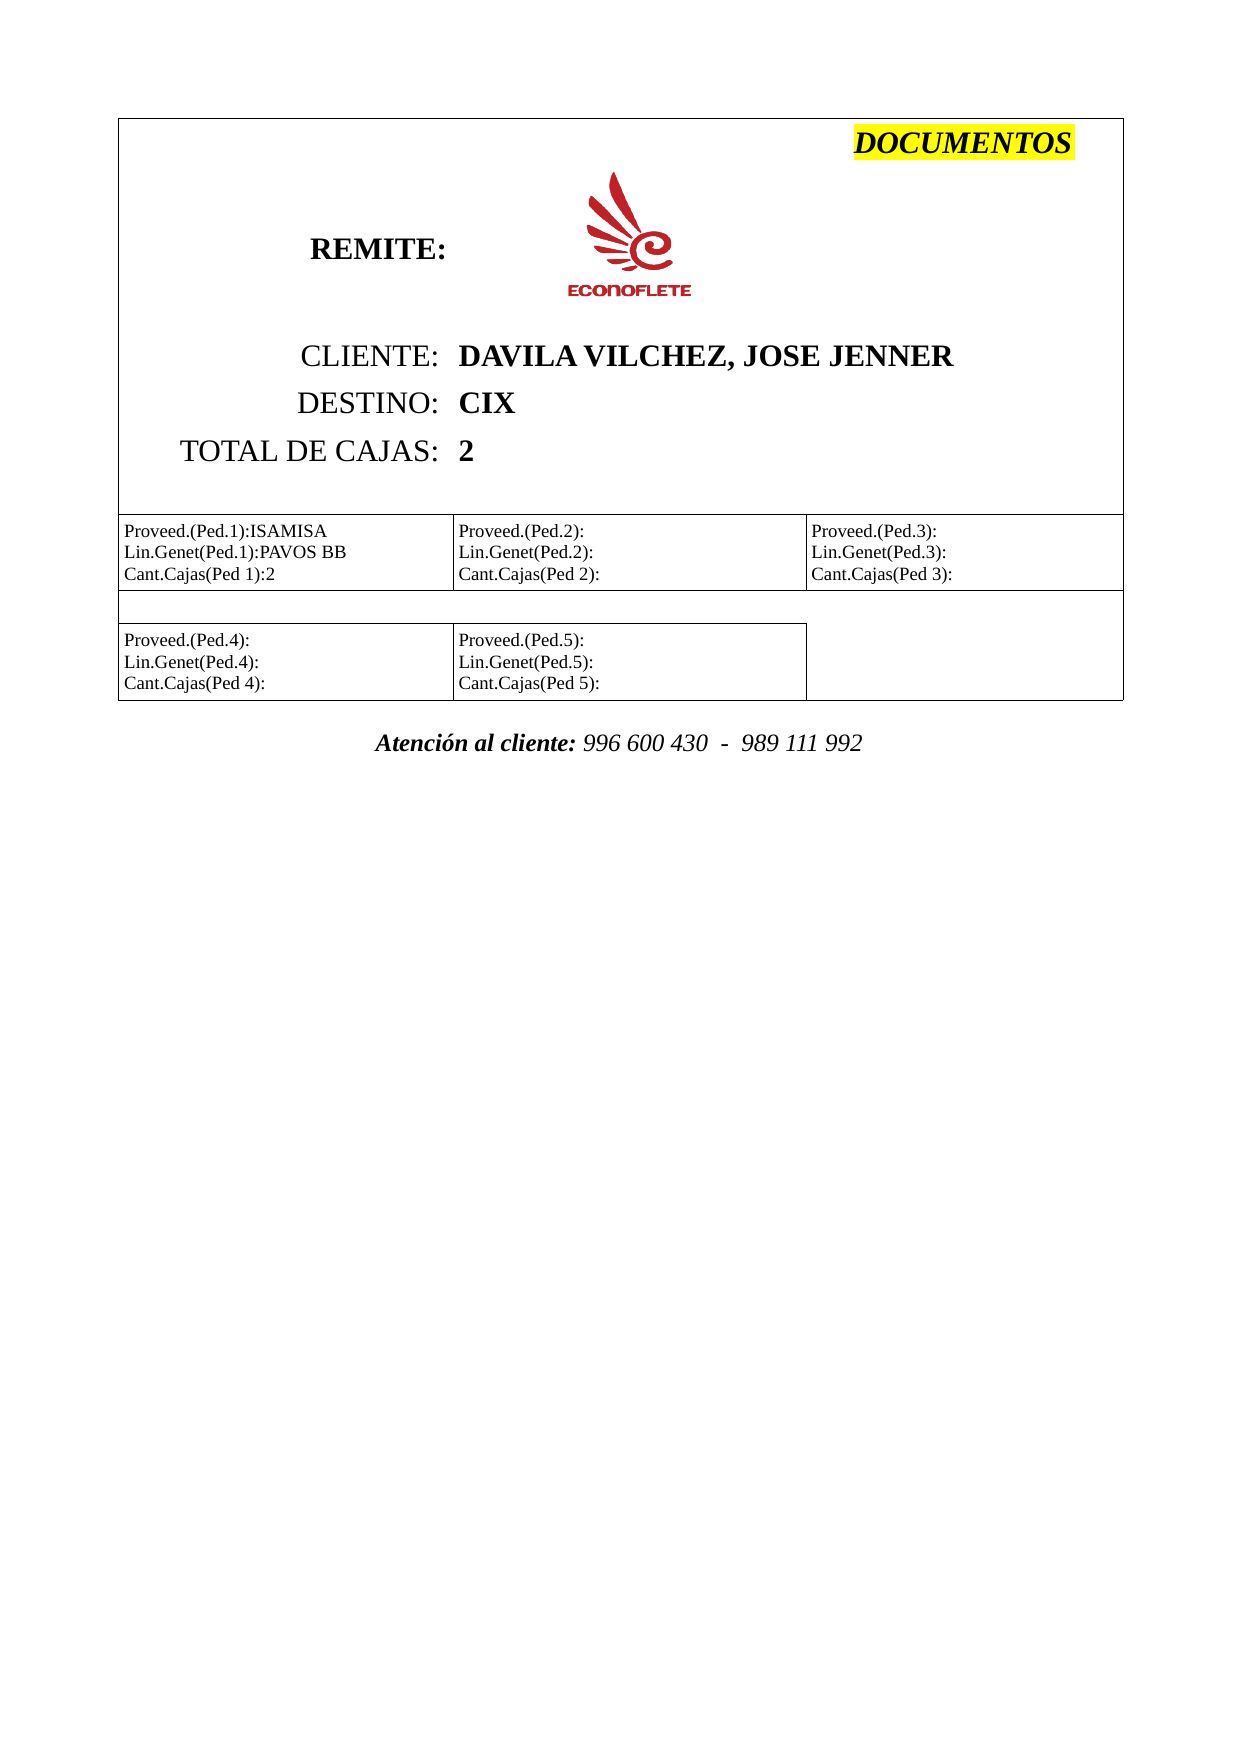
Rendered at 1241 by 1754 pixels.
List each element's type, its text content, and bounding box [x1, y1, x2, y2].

text Atención al cliente: 996 600 430 - 989 111 992 [118, 728, 1122, 757]
table_cell [453, 474, 806, 514]
table_cell DAVILA VILCHEZ, JOSE JENNER [453, 332, 1123, 379]
table_header DOCUMENTOS [806, 119, 1123, 166]
table_cell Proveed.(Ped.1):ISAMISA Lin.Genet(Ped.1):PAVOS BB Cant.Cajas(Ped 1):2 [119, 515, 453, 590]
table_cell [806, 474, 1123, 514]
table_cell 2 [453, 426, 1123, 474]
table_cell REMITE: [119, 166, 453, 332]
table_cell Proveed.(Ped.3): Lin.Genet(Ped.3): Cant.Cajas(Ped 3): [807, 515, 1123, 590]
table_cell CLIENTE: [119, 332, 453, 379]
table_cell [119, 474, 453, 514]
table_cell TOTAL DE CAJAS: [119, 426, 453, 474]
table_cell [806, 591, 1123, 623]
table_cell CIX [453, 379, 806, 426]
table_cell [807, 623, 1123, 699]
table_cell Proveed.(Ped.2): Lin.Genet(Ped.2): Cant.Cajas(Ped 2): [454, 515, 806, 590]
table_cell Proveed.(Ped.4): Lin.Genet(Ped.4): Cant.Cajas(Ped 4): [119, 624, 453, 699]
table_header [119, 119, 453, 166]
table_cell DESTINO: [119, 379, 453, 426]
table_cell [806, 379, 1123, 426]
table_cell [453, 591, 806, 623]
table_cell [806, 166, 1123, 332]
table_cell Proveed.(Ped.5): Lin.Genet(Ped.5): Cant.Cajas(Ped 5): [454, 624, 806, 699]
table_cell [119, 591, 453, 623]
table_cell [453, 166, 806, 332]
picture [552, 171, 707, 297]
table_header [453, 119, 806, 166]
